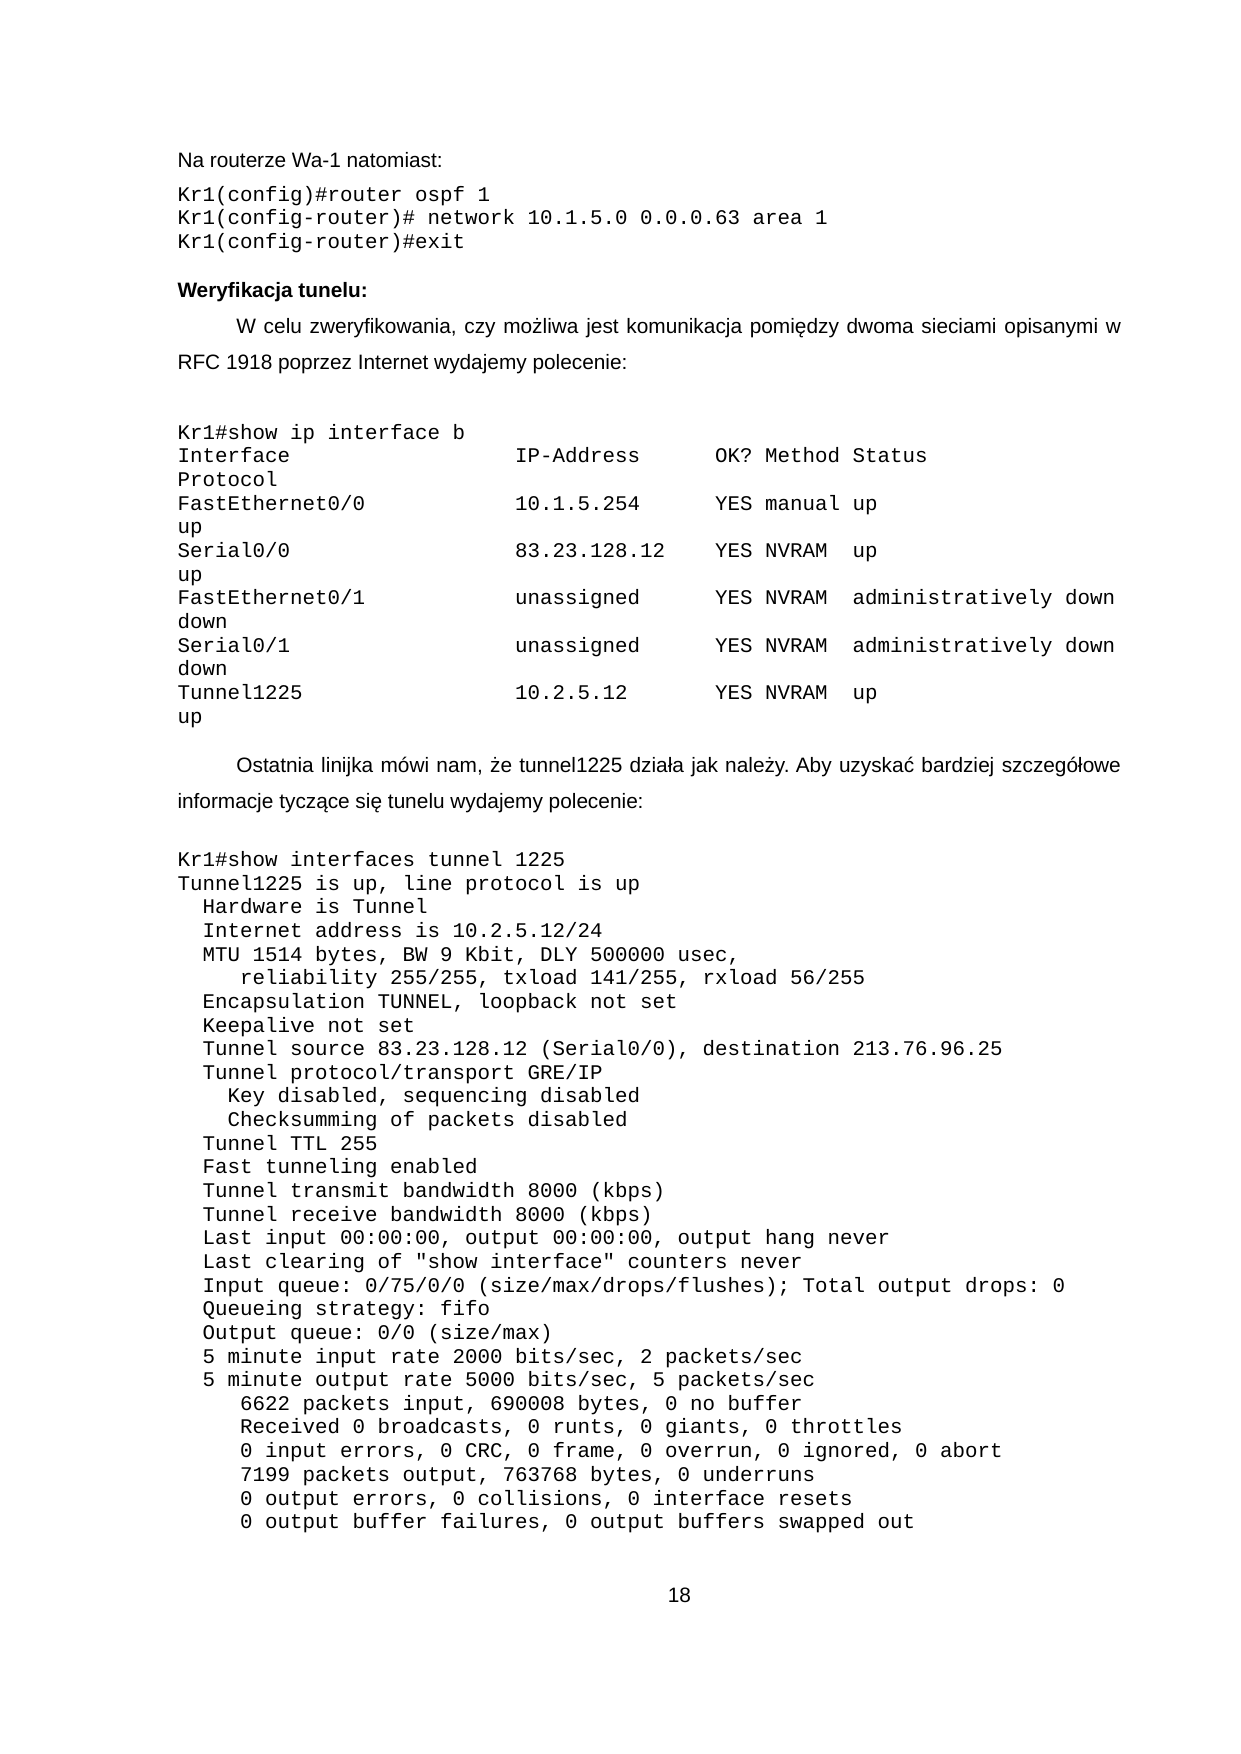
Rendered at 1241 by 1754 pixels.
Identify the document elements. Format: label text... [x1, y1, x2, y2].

text Last input 00:00:00, output 00:00:00, output hang never [177, 1227, 1122, 1251]
text FastEthernet0/0 10.1.5.254 YES manual up up [177, 493, 1122, 540]
text Tunnel receive bandwidth 8000 (kbps) [177, 1204, 1122, 1227]
text reliability 255/255, txload 141/255, rxload 56/255 [177, 967, 1122, 991]
text W celu zweryfikowania, czy możliwa jest komunikacja pomiędzy dwoma sieciami opisanymi w RFC 1918 poprzez Internet wydajemy polecenie: [177, 314, 1122, 374]
text Kr1#show ip interface b [177, 422, 1122, 446]
text Tunnel source 83.23.128.12 (Serial0/0), destination 213.76.96.25 [177, 1038, 1122, 1062]
text FastEthernet0/1 unassigned YES NVRAM administratively down down [177, 587, 1122, 635]
text Ostatnia linijka mówi nam, że tunnel1225 działa jak należy. Aby uzyskać bardziej szczegółowe informacje tyczące się tunelu wydajemy polecenie: [177, 753, 1122, 813]
text Last clearing of "show interface" counters never [177, 1251, 1122, 1275]
text 0 input errors, 0 CRC, 0 frame, 0 overrun, 0 ignored, 0 abort [177, 1440, 1122, 1464]
text 5 minute output rate 5000 bits/sec, 5 packets/sec [177, 1369, 1122, 1393]
text Output queue: 0/0 (size/max) [177, 1322, 1122, 1346]
text 0 output errors, 0 collisions, 0 interface resets [177, 1487, 1122, 1511]
text Na routerze Wa-1 natomiast: [177, 148, 1122, 172]
text Queueing strategy: fifo [177, 1298, 1122, 1322]
text Kr1(config)#router ospf 1 [177, 183, 1122, 207]
text Input queue: 0/75/0/0 (size/max/drops/flushes); Total output drops: 0 [177, 1275, 1122, 1298]
text Weryfikacja tunelu: [177, 278, 1122, 302]
text Internet address is 10.2.5.12/24 [177, 920, 1122, 944]
text 5 minute input rate 2000 bits/sec, 2 packets/sec [177, 1346, 1122, 1369]
text Kr1(config-router)# network 10.1.5.0 0.0.0.63 area 1 [177, 207, 1122, 231]
text Keepalive not set [177, 1014, 1122, 1038]
text Tunnel TTL 255 [177, 1133, 1122, 1156]
text Tunnel protocol/transport GRE/IP [177, 1062, 1122, 1086]
text Kr1#show interfaces tunnel 1225 [177, 849, 1122, 873]
text Serial0/1 unassigned YES NVRAM administratively down down [177, 635, 1122, 682]
text Fast tunneling enabled [177, 1156, 1122, 1180]
text 7199 packets output, 763768 bytes, 0 underruns [177, 1464, 1122, 1487]
text 6622 packets input, 690008 bytes, 0 no buffer [177, 1393, 1122, 1417]
text Key disabled, sequencing disabled [177, 1086, 1122, 1109]
text 0 output buffer failures, 0 output buffers swapped out [177, 1511, 1122, 1535]
text Tunnel1225 10.2.5.12 YES NVRAM up up [177, 682, 1122, 729]
text MTU 1514 bytes, BW 9 Kbit, DLY 500000 usec, [177, 944, 1122, 967]
text Received 0 broadcasts, 0 runts, 0 giants, 0 throttles [177, 1417, 1122, 1440]
text Tunnel1225 is up, line protocol is up [177, 873, 1122, 896]
text Hardware is Tunnel [177, 896, 1122, 920]
text Kr1(config-router)#exit [177, 231, 1122, 254]
text Interface IP-Address OK? Method Status Protocol [177, 446, 1122, 493]
text Encapsulation TUNNEL, loopback not set [177, 991, 1122, 1014]
text Tunnel transmit bandwidth 8000 (kbps) [177, 1180, 1122, 1204]
text Serial0/0 83.23.128.12 YES NVRAM up up [177, 540, 1122, 587]
text Checksumming of packets disabled [177, 1109, 1122, 1133]
